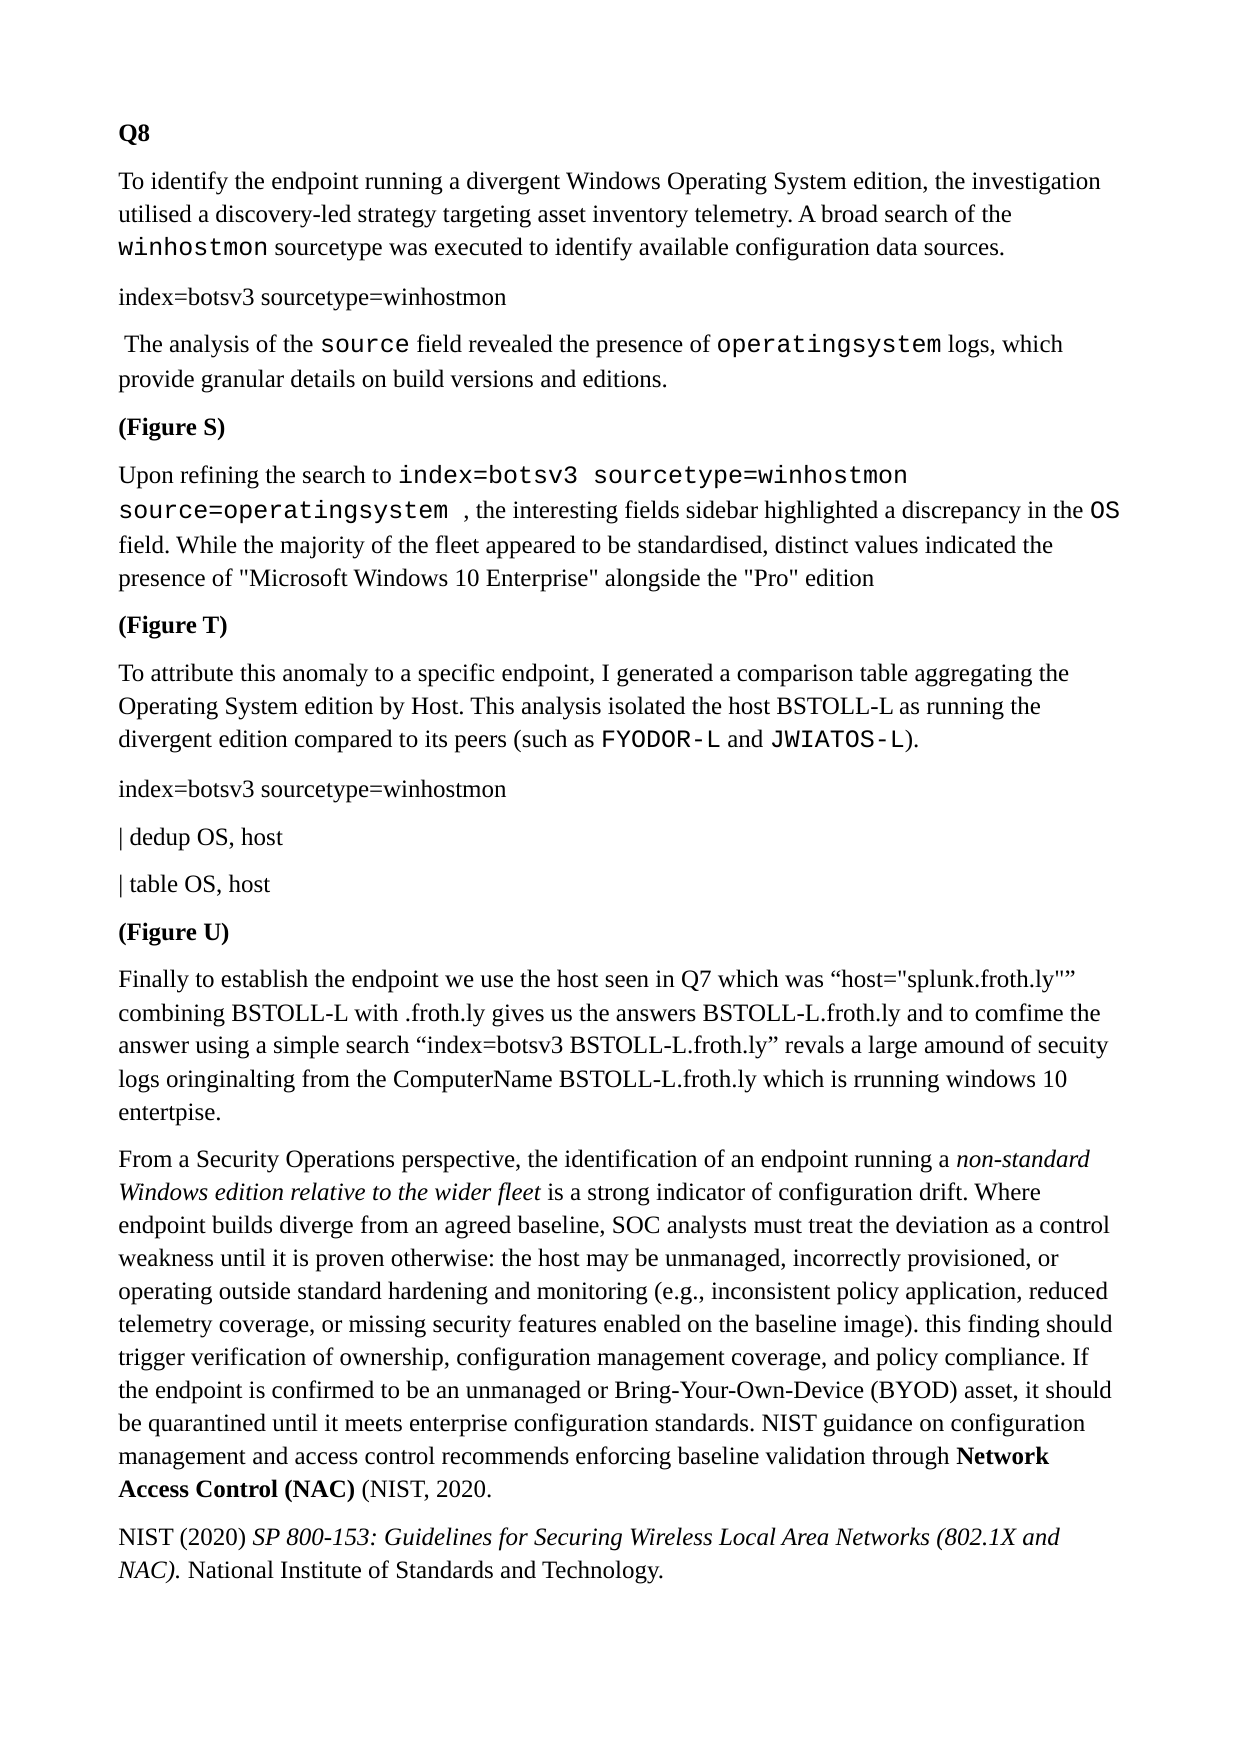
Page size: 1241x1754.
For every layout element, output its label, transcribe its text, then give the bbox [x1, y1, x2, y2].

text To identify the endpoint running a divergent Windows Operating System edition, the investigation utilised a discovery-led strategy targeting asset inventory telemetry. A broad search of the winhostmon sourcetype was executed to identify available configuration data sources. [118, 166, 1122, 263]
text NIST (2020) SP 800-153: Guidelines for Securing Wireless Local Area Networks (802.1X and NAC). National Institute of Standards and Technology. [118, 1522, 1122, 1584]
text From a Security Operations perspective, the identification of an endpoint running a non-standard Windows edition relative to the wider fleet is a strong indicator of configuration drift. Where endpoint builds diverge from an agreed baseline, SOC analysts must treat the deviation as a control weakness until it is proven otherwise: the host may be unmanaged, incorrectly provisioned, or operating outside standard hardening and monitoring (e.g., inconsistent policy application, reduced telemetry coverage, or missing security features enabled on the baseline image). this finding should trigger verification of ownership, configuration management coverage, and policy compliance. If the endpoint is confirmed to be an unmanaged or Bring-Your-Own-Device (BYOD) asset, it should be quarantined until it meets enterprise configuration standards. NIST guidance on configuration management and access control recommends enforcing baseline validation through Network Access Control (NAC) (NIST, 2020. [118, 1144, 1122, 1503]
text Q8 [118, 118, 1122, 147]
text index=botsv3 sourcetype=winhostmon [118, 282, 1122, 311]
text The analysis of the source field revealed the presence of operatingsystem logs, which provide granular details on build versions and editions. [118, 329, 1122, 393]
text Upon refining the search to index=botsv3 sourcetype=winhostmon source=operatingsystem , the interesting fields sidebar highlighted a discrepancy in the OS field. While the majority of the fleet appeared to be standardised, distinct values indicated the presence of "Microsoft Windows 10 Enterprise" alongside the "Pro" edition [118, 460, 1122, 592]
text To attribute this anomaly to a specific endpoint, I generated a comparison table aggregating the Operating System edition by Host. This analysis isolated the host BSTOLL-L as running the divergent edition compared to its peers (such as FYODOR-L and JWIATOS-L). [118, 658, 1122, 755]
text (Figure S) [118, 412, 1122, 441]
text | dedup OS, host [118, 822, 1122, 851]
text index=botsv3 sourcetype=winhostmon [118, 774, 1122, 803]
text (Figure U) [118, 917, 1122, 946]
text | table OS, host [118, 869, 1122, 898]
text Finally to establish the endpoint we use the host seen in Q7 which was “host="splunk.froth.ly"” combining BSTOLL-L with .froth.ly gives us the answers BSTOLL-L.froth.ly and to comfime the answer using a simple search “index=botsv3 BSTOLL-L.froth.ly” revals a large amound of secuity logs oringinalting from the ComputerName BSTOLL-L.froth.ly which is rrunning windows 10 entertpise. [118, 964, 1122, 1125]
text (Figure T) [118, 611, 1122, 639]
